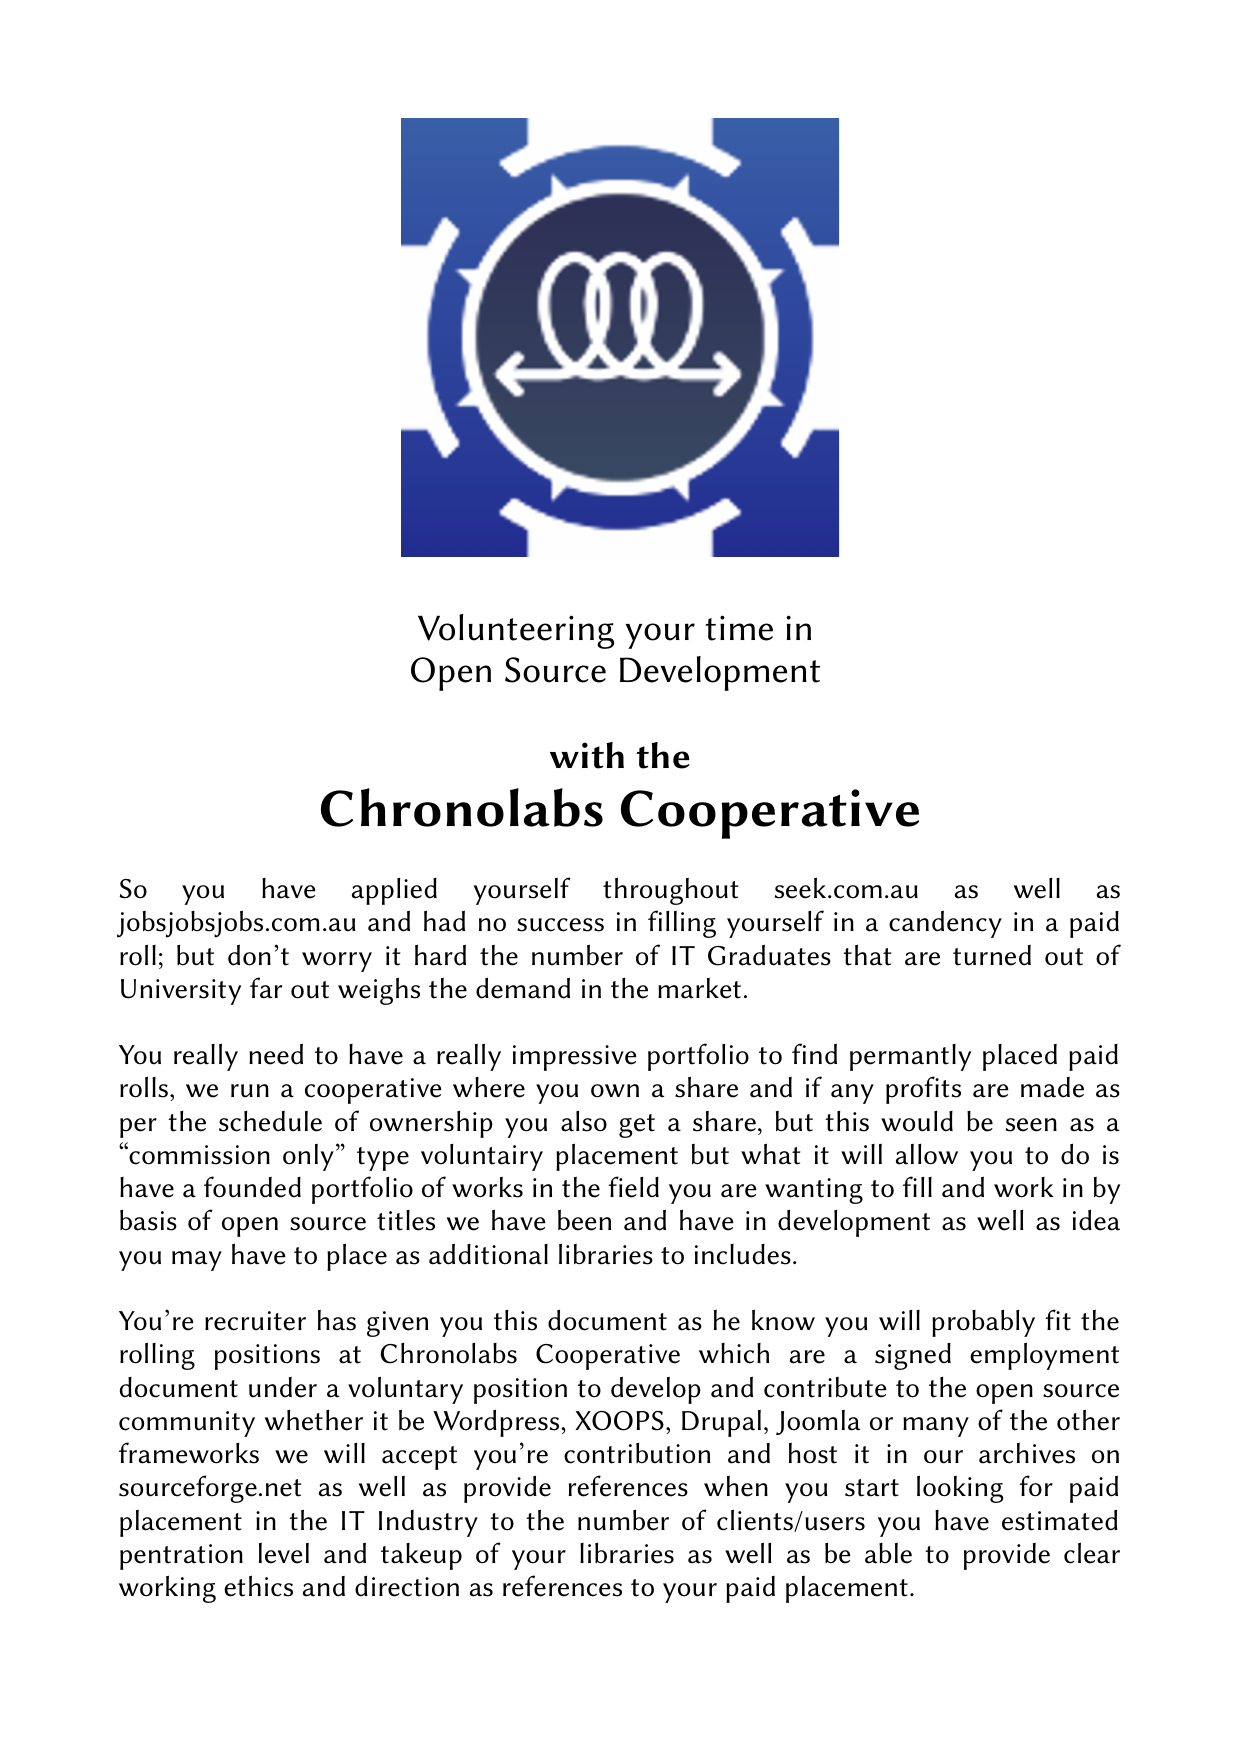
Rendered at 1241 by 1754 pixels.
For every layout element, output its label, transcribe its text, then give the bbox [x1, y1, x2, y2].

text So you have applied yourself throughout seek.com.au as well as jobsjobsjobs.com.au and had no success in filling yourself in a candency in a paid roll; but don’t worry it hard the number of IT Graduates that are turned out of University far out weighs the demand in the market. [118, 872, 1122, 1005]
text You really need to have a really impressive portfolio to find permantly placed paid rolls, we run a cooperative where you own a share and if any profits are made as per the schedule of ownership you also get a share, but this would be seen as a “commission only” type voluntairy placement but what it will allow you to do is have a founded portfolio of works in the field you are wanting to fill and work in by basis of open source titles we have been and have in development as well as idea you may have to place as additional libraries to includes. [118, 1039, 1122, 1271]
text You’re recruiter has given you this document as he know you will probably fit the rolling positions at Chronolabs Cooperative which are a signed employment document under a voluntary position to develop and contribute to the open source community whether it be Wordpress, XOOPS, Drupal, Joomla or many of the other frameworks we will accept you’re contribution and host it in our archives on sourceforge.net as well as provide references when you start looking for paid placement in the IT Industry to the number of clients/users you have estimated pentration level and takeup of your libraries as well as be able to provide clear working ethics and direction as references to your paid placement. [118, 1304, 1122, 1603]
text Volunteering your time in Open Source Development [118, 607, 1122, 735]
text with the Chronolabs Cooperative [118, 735, 1122, 839]
picture [401, 118, 840, 557]
